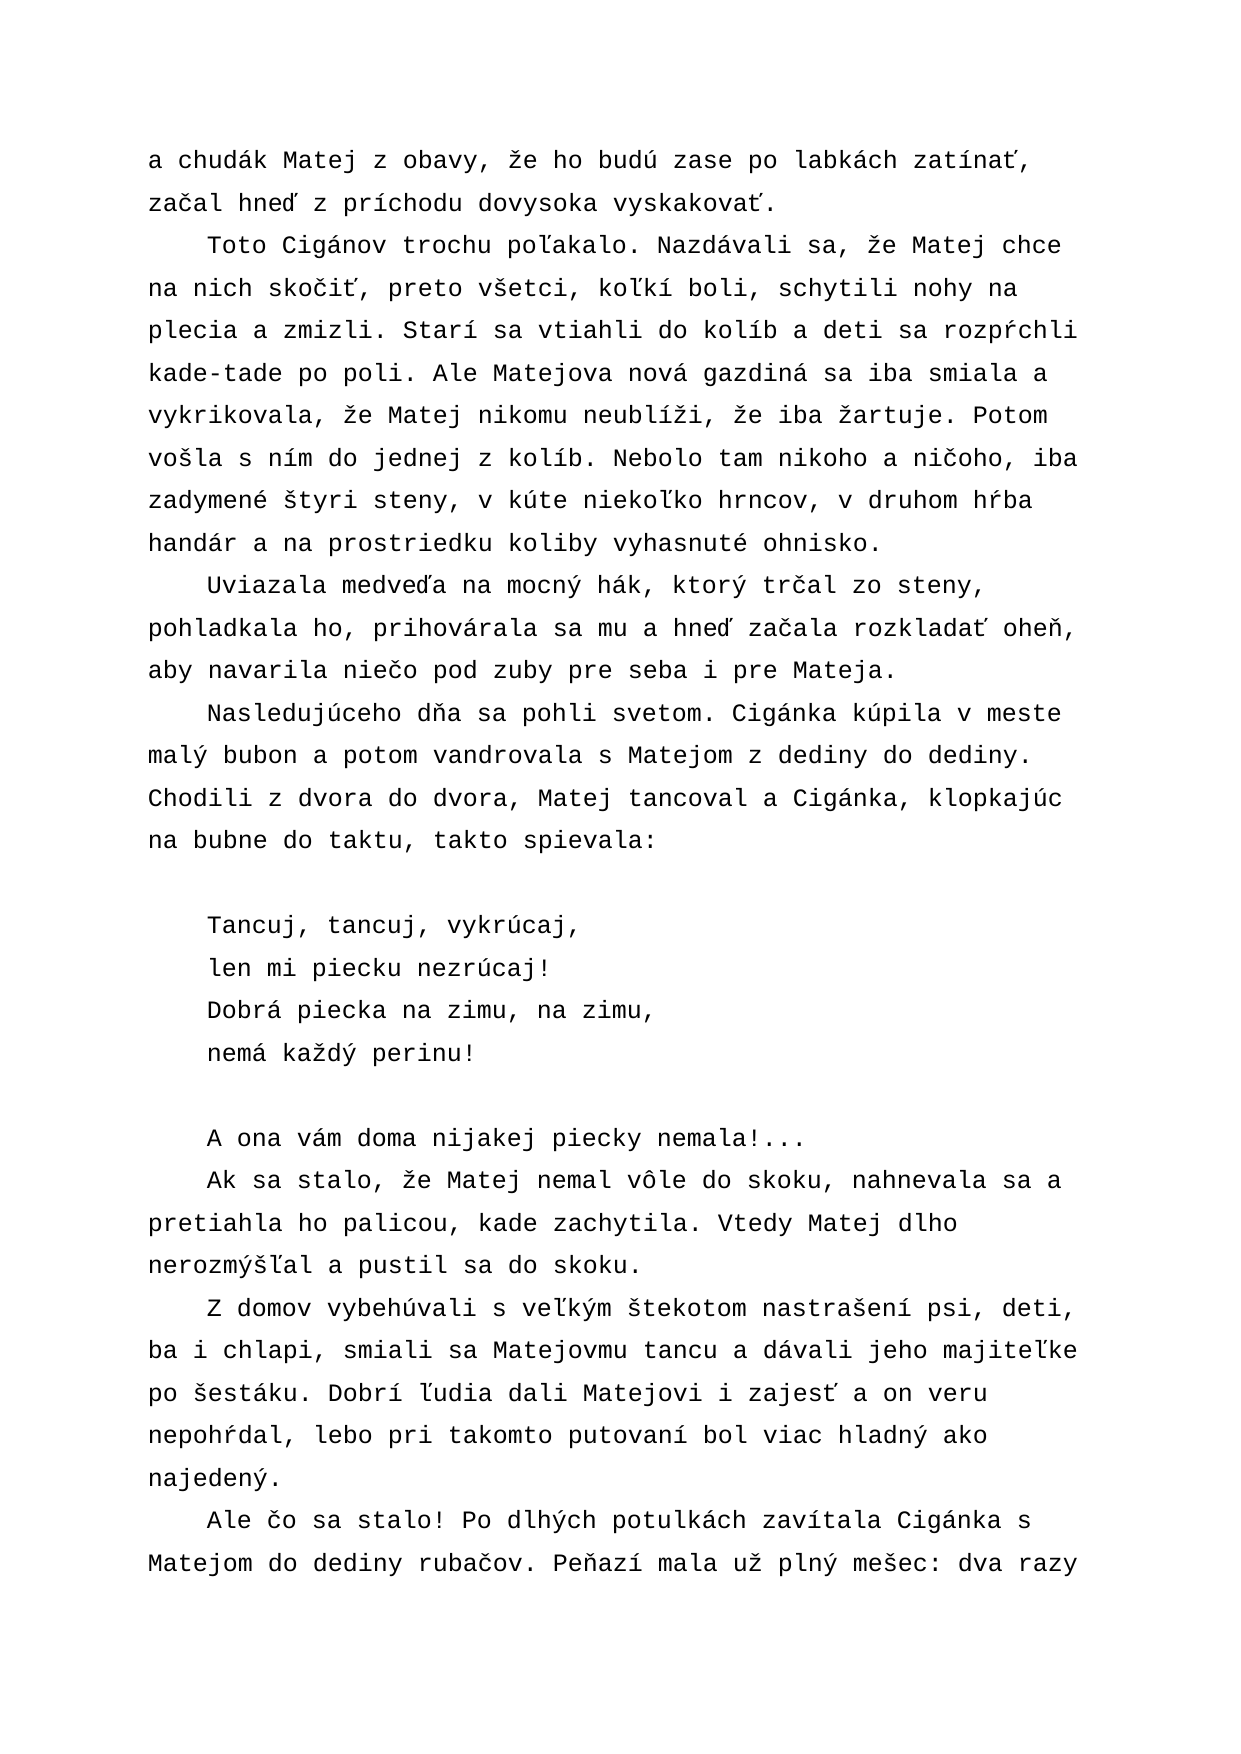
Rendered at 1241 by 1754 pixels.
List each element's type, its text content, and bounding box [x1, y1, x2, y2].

text A ona vám doma nijakej piecky nemala!... [148, 1125, 1093, 1153]
text Z domov vybehúvali s veľkým štekotom nastrašení psi, deti, ba i chlapi, smiali sa Matejovmu tancu a dávali jeho majiteľke po šestáku. Dobrí ľudia dali Matejovi i zajesť a on veru nepohŕdal, lebo pri takomto putovaní bol viac hladný ako najedený. [148, 1295, 1093, 1493]
text Ale čo sa stalo! Po dlhých potulkách zavítala Cigánka s Matejom do dediny rubačov. Peňazí mala už plný mešec: dva razy [148, 1508, 1093, 1578]
text Tancuj, tancuj, vykrúcaj, [148, 913, 1093, 941]
text Ak sa stalo, že Matej nemal vôle do skoku, nahnevala sa a pretiahla ho palicou, kade zachytila. Vtedy Matej dlho nerozmýšľal a pustil sa do skoku. [148, 1168, 1093, 1281]
text Uviazala medveďa na mocný hák, ktorý trčal zo steny, pohladkala ho, prihovárala sa mu a hneď začala rozkladať oheň, aby navarila niečo pod zuby pre seba i pre Mateja. [148, 573, 1093, 686]
text Nasledujúceho dňa sa pohli svetom. Cigánka kúpila v meste malý bubon a potom vandrovala s Matejom z dediny do dediny. Chodili z dvora do dvora, Matej tancoval a Cigánka, klopkajúc na bubne do taktu, takto spievala: [148, 700, 1093, 856]
text Toto Cigánov trochu poľakalo. Nazdávali sa, že Matej chce na nich skočiť, preto všetci, koľkí boli, schytili nohy na plecia a zmizli. Starí sa vtiahli do kolíb a deti sa rozpŕchli kade-tade po poli. Ale Matejova nová gazdiná sa iba smiala a vykrikovala, že Matej nikomu neublíži, že iba žartuje. Potom vošla s ním do jednej z kolíb. Nebolo tam nikoho a ničoho, iba zadymené štyri steny, v kúte niekoľko hrncov, v druhom hŕba handár a na prostriedku koliby vyhasnuté ohnisko. [148, 233, 1093, 558]
text len mi piecku nezrúcaj! [148, 955, 1093, 983]
text Dobrá piecka na zimu, na zimu, [148, 998, 1093, 1026]
text a chudák Matej z obavy, že ho budú zase po labkách zatínať, začal hneď z príchodu dovysoka vyskakovať. [148, 148, 1093, 218]
text nemá každý perinu! [148, 1040, 1093, 1068]
